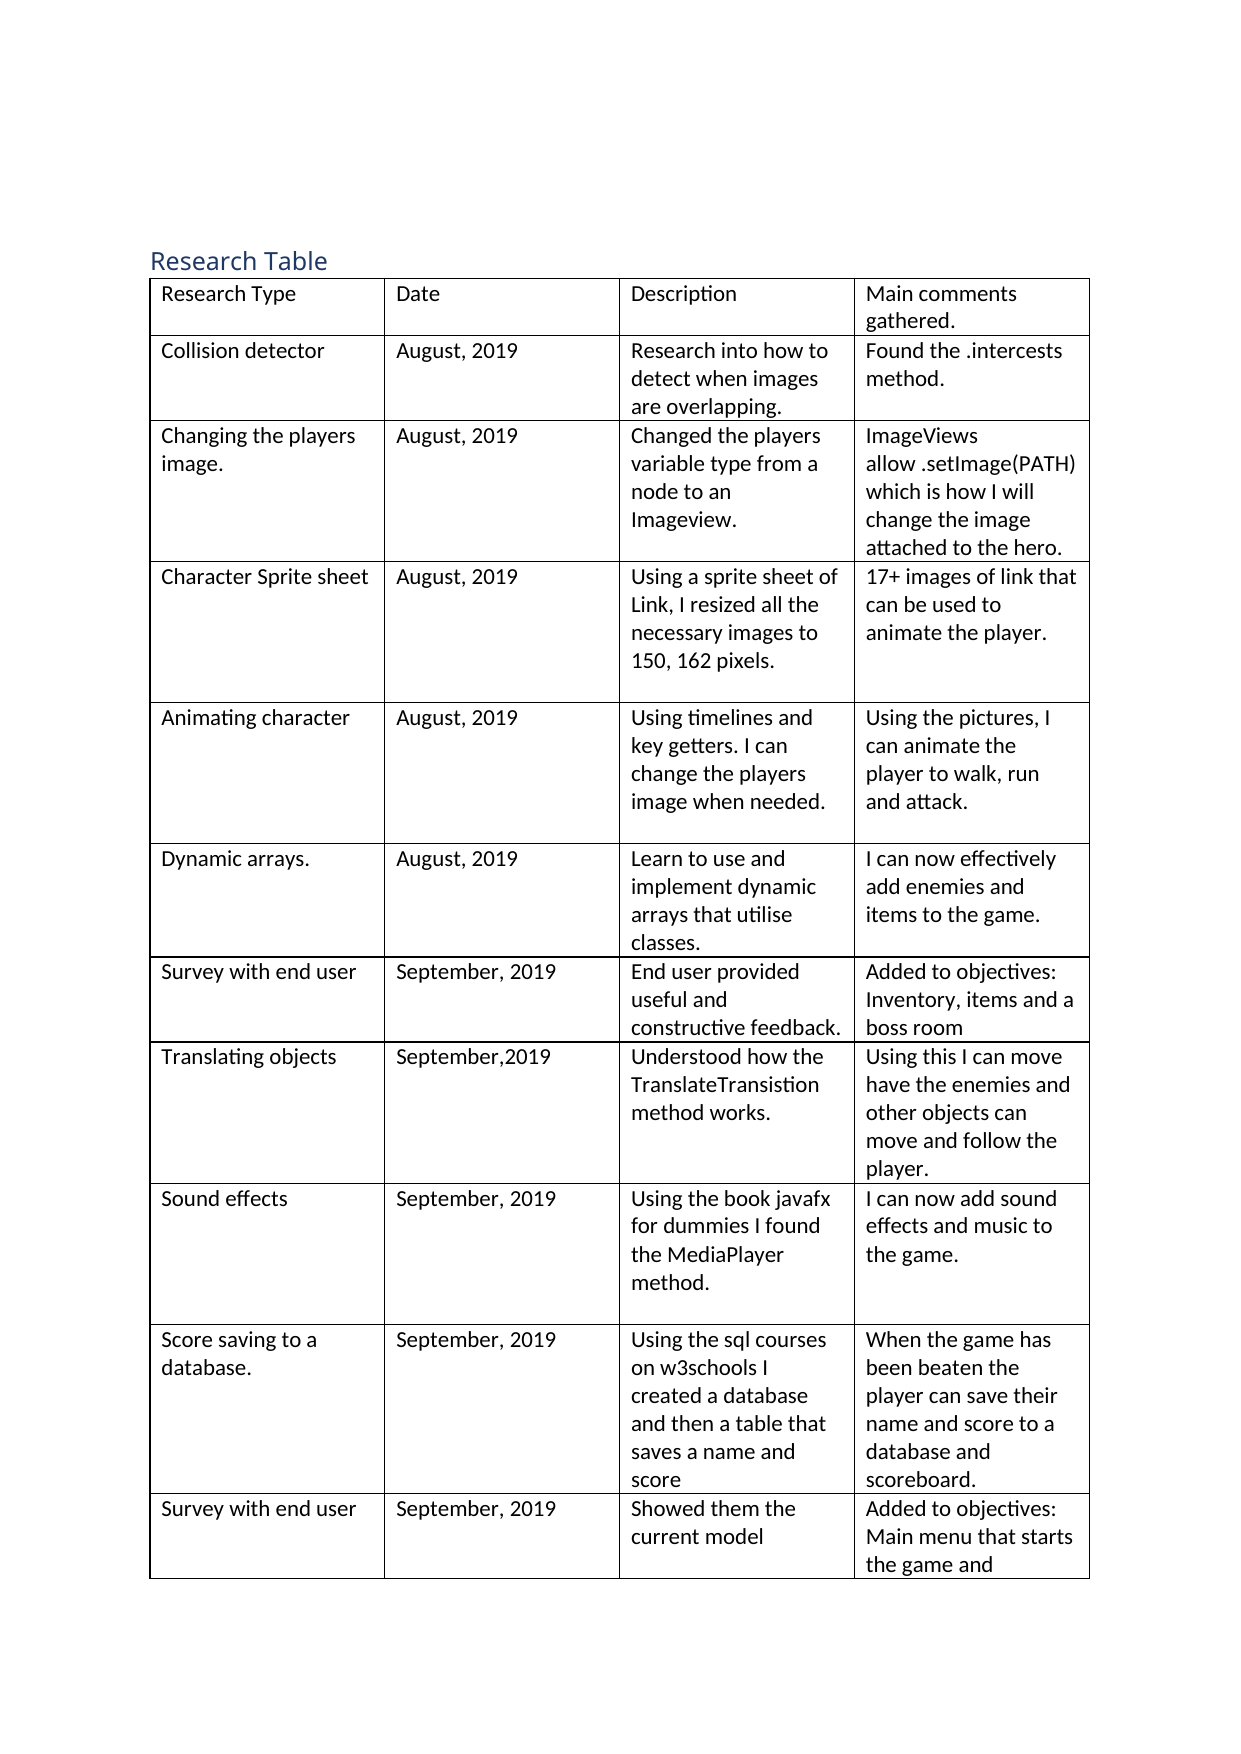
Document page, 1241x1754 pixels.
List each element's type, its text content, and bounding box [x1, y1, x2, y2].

table_cell Using the book javafx for dummies I found the MediaPlayer method. [620, 1184, 854, 1324]
table_cell ImageViews allow .setImage(PATH) which is how I will change the image attached to the hero. [855, 421, 1089, 561]
table_cell Using the pictures, I can animate the player to walk, run and attack. [855, 703, 1089, 843]
table_header Research Type [151, 279, 384, 335]
table_cell Using the sql courses on w3schools I created a database and then a table that saves a name and score [620, 1325, 854, 1493]
table_cell Found the .intercests method. [855, 336, 1089, 420]
table_cell Learn to use and implement dynamic arrays that utilise classes. [620, 844, 854, 956]
table_cell Dynamic arrays. [151, 844, 384, 956]
table_cell I can now add sound effects and music to the game. [855, 1184, 1089, 1324]
table_cell September, 2019 [385, 1184, 619, 1324]
table_cell Added to objectives: Main menu that starts the game and [855, 1494, 1089, 1578]
table_cell End user provided useful and constructive feedback. [620, 958, 854, 1041]
table_cell Added to objectives: Inventory, items and a boss room [855, 958, 1089, 1041]
table_cell When the game has been beaten the player can save their name and score to a database and scoreboard. [855, 1325, 1089, 1493]
table_cell August, 2019 [385, 844, 619, 956]
table_cell Survey with end user [151, 1494, 384, 1578]
table_cell Research into how to detect when images are overlapping. [620, 336, 854, 420]
table_header Date [385, 279, 619, 335]
table_cell Using this I can move have the enemies and other objects can move and follow the player. [855, 1043, 1089, 1183]
table_cell August, 2019 [385, 562, 619, 702]
table_cell Understood how the TranslateTransistion method works. [620, 1043, 854, 1183]
table_cell Character Sprite sheet [151, 562, 384, 702]
table_cell Translating objects [151, 1043, 384, 1183]
table_cell Collision detector [151, 336, 384, 420]
table_cell August, 2019 [385, 421, 619, 561]
subtitle Research Table [150, 243, 1090, 278]
table_cell August, 2019 [385, 703, 619, 843]
table_cell I can now effectively add enemies and items to the game. [855, 844, 1089, 956]
table_cell September, 2019 [385, 1494, 619, 1578]
table_cell Changing the players image. [151, 421, 384, 561]
table_cell Using a sprite sheet of Link, I resized all the necessary images to 150, 162 pixels. [620, 562, 854, 702]
table_cell Score saving to a database. [151, 1325, 384, 1493]
table_header Main comments gathered. [855, 279, 1089, 335]
table_cell September,2019 [385, 1043, 619, 1183]
table_cell Showed them the current model [620, 1494, 854, 1578]
table_cell 17+ images of link that can be used to animate the player. [855, 562, 1089, 702]
table_cell August, 2019 [385, 336, 619, 420]
table_cell Changed the players variable type from a node to an Imageview. [620, 421, 854, 561]
table_cell Sound effects [151, 1184, 384, 1324]
table_cell Animating character [151, 703, 384, 843]
table_cell September, 2019 [385, 1325, 619, 1493]
table_header Description [620, 279, 854, 335]
table_cell Survey with end user [151, 958, 384, 1041]
table_cell Using timelines and key getters. I can change the players image when needed. [620, 703, 854, 843]
table_cell September, 2019 [385, 958, 619, 1041]
